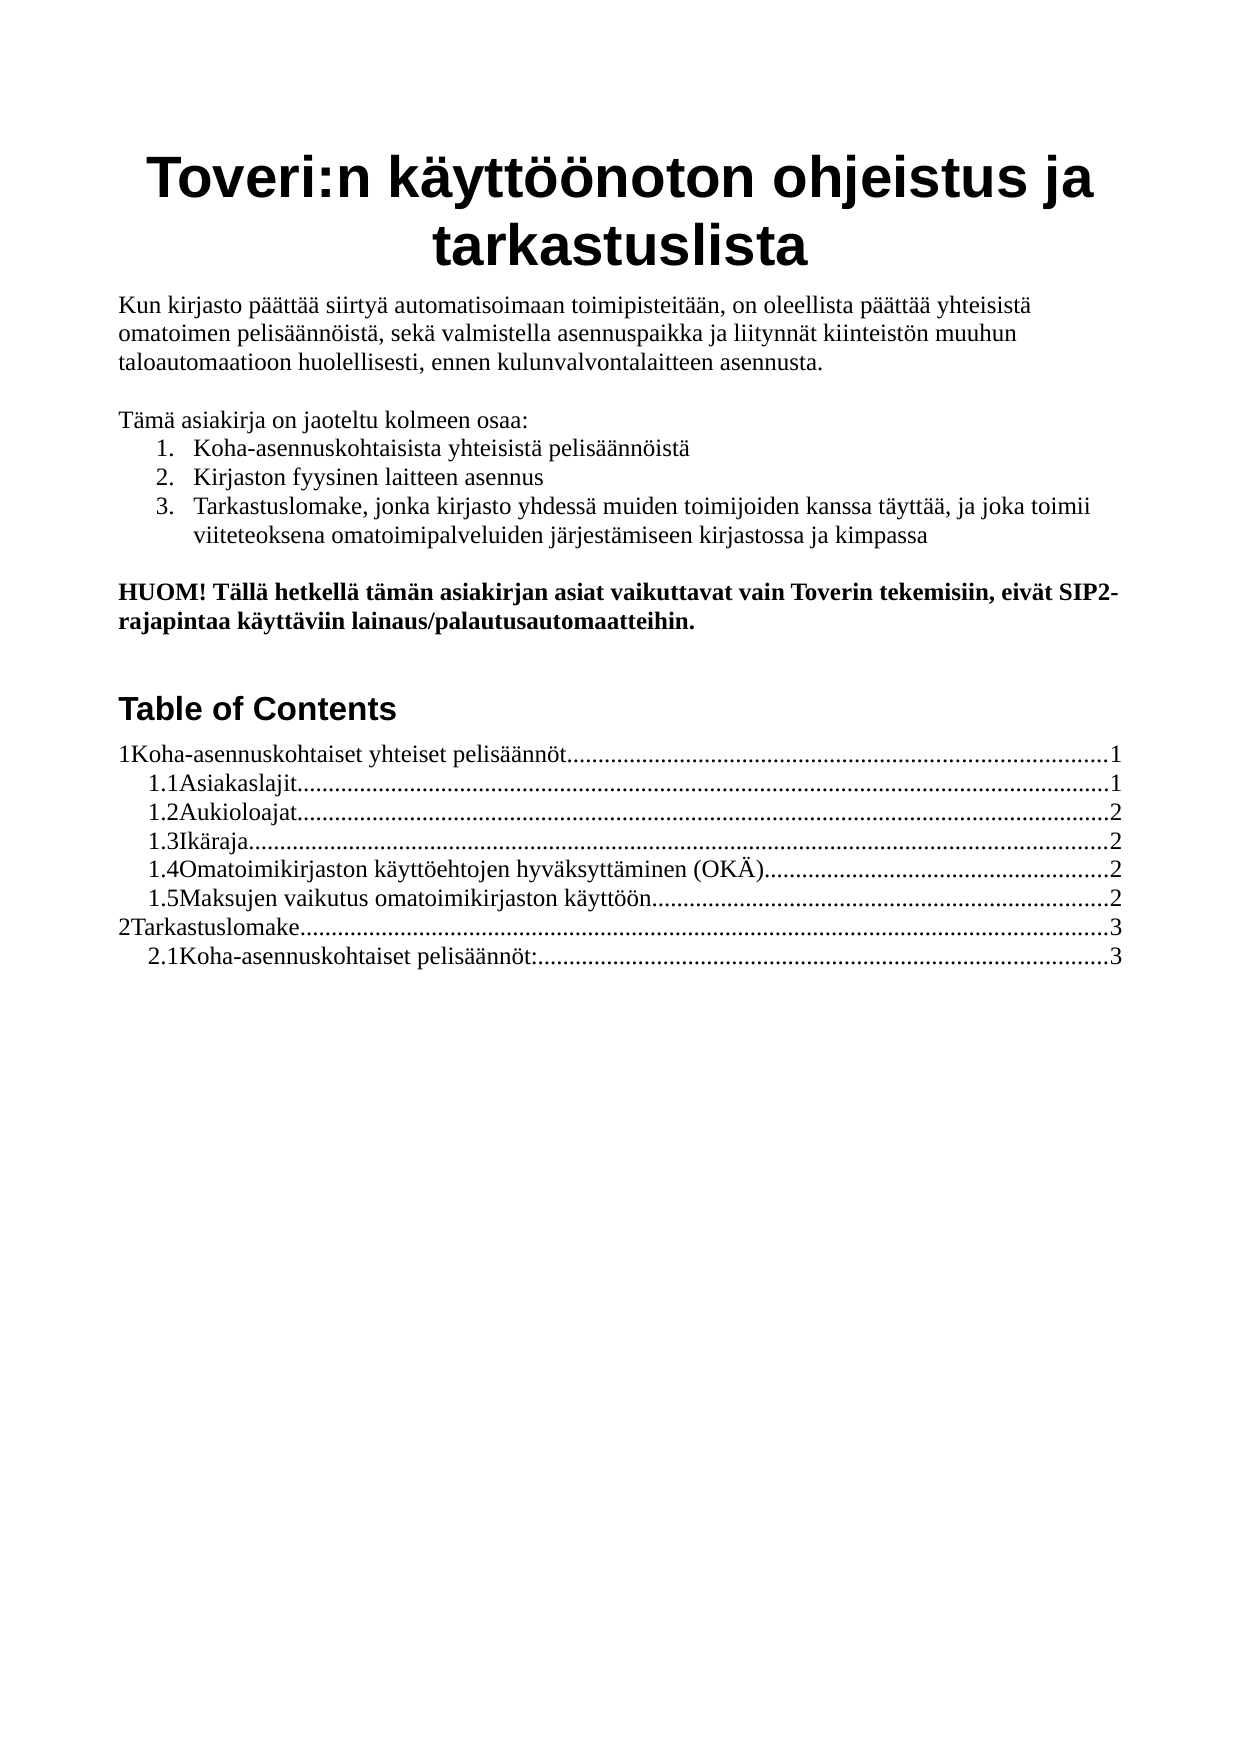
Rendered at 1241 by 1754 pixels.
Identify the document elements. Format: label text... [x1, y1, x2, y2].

text 1.5Maksujen vaikutus omatoimikirjaston käyttöön 2 [148, 883, 1122, 912]
text 2.1Koha-asennuskohtaiset pelisäännöt: 3 [148, 941, 1122, 969]
list Koha-asennuskohtaisista yhteisistä pelisäännöistä [156, 433, 1122, 462]
text 1Koha-asennuskohtaiset yhteiset pelisäännöt 1 [118, 739, 1122, 768]
text Kun kirjasto päättää siirtyä automatisoimaan toimipisteitään, on oleellista päättää yhteisistä omatoimen pelisäännöistä, sekä valmistella asennuspaikka ja liitynnät kiinteistön muuhun taloautomaatioon huolellisesti, ennen kulunvalvontalaitteen asennusta. [118, 290, 1122, 376]
title Toveri:n käyttöönoton ohjeistus ja tarkastuslista [118, 143, 1122, 277]
text 1.3Ikäraja 2 [148, 826, 1122, 854]
text 1.2Aukioloajat 2 [148, 797, 1122, 826]
list Tarkastuslomake, jonka kirjasto yhdessä muiden toimijoiden kanssa täyttää, ja joka toimii viiteteoksena omatoimipalveluiden järjestämiseen kirjastossa ja kimpassa [156, 491, 1122, 548]
text 1.4Omatoimikirjaston käyttöehtojen hyväksyttäminen (OKÄ) 2 [148, 854, 1122, 883]
subtitle Table of Contents [118, 688, 1122, 727]
list Kirjaston fyysinen laitteen asennus [156, 462, 1122, 491]
text Tämä asiakirja on jaoteltu kolmeen osaa: [118, 405, 1122, 433]
text 1.1Asiakaslajit 1 [148, 768, 1122, 797]
text HUOM! Tällä hetkellä tämän asiakirjan asiat vaikuttavat vain Toverin tekemisiin, eivät SIP2-rajapintaa käyttäviin lainaus/palautusautomaatteihin. [118, 577, 1122, 635]
text 2Tarkastuslomake 3 [118, 912, 1122, 941]
